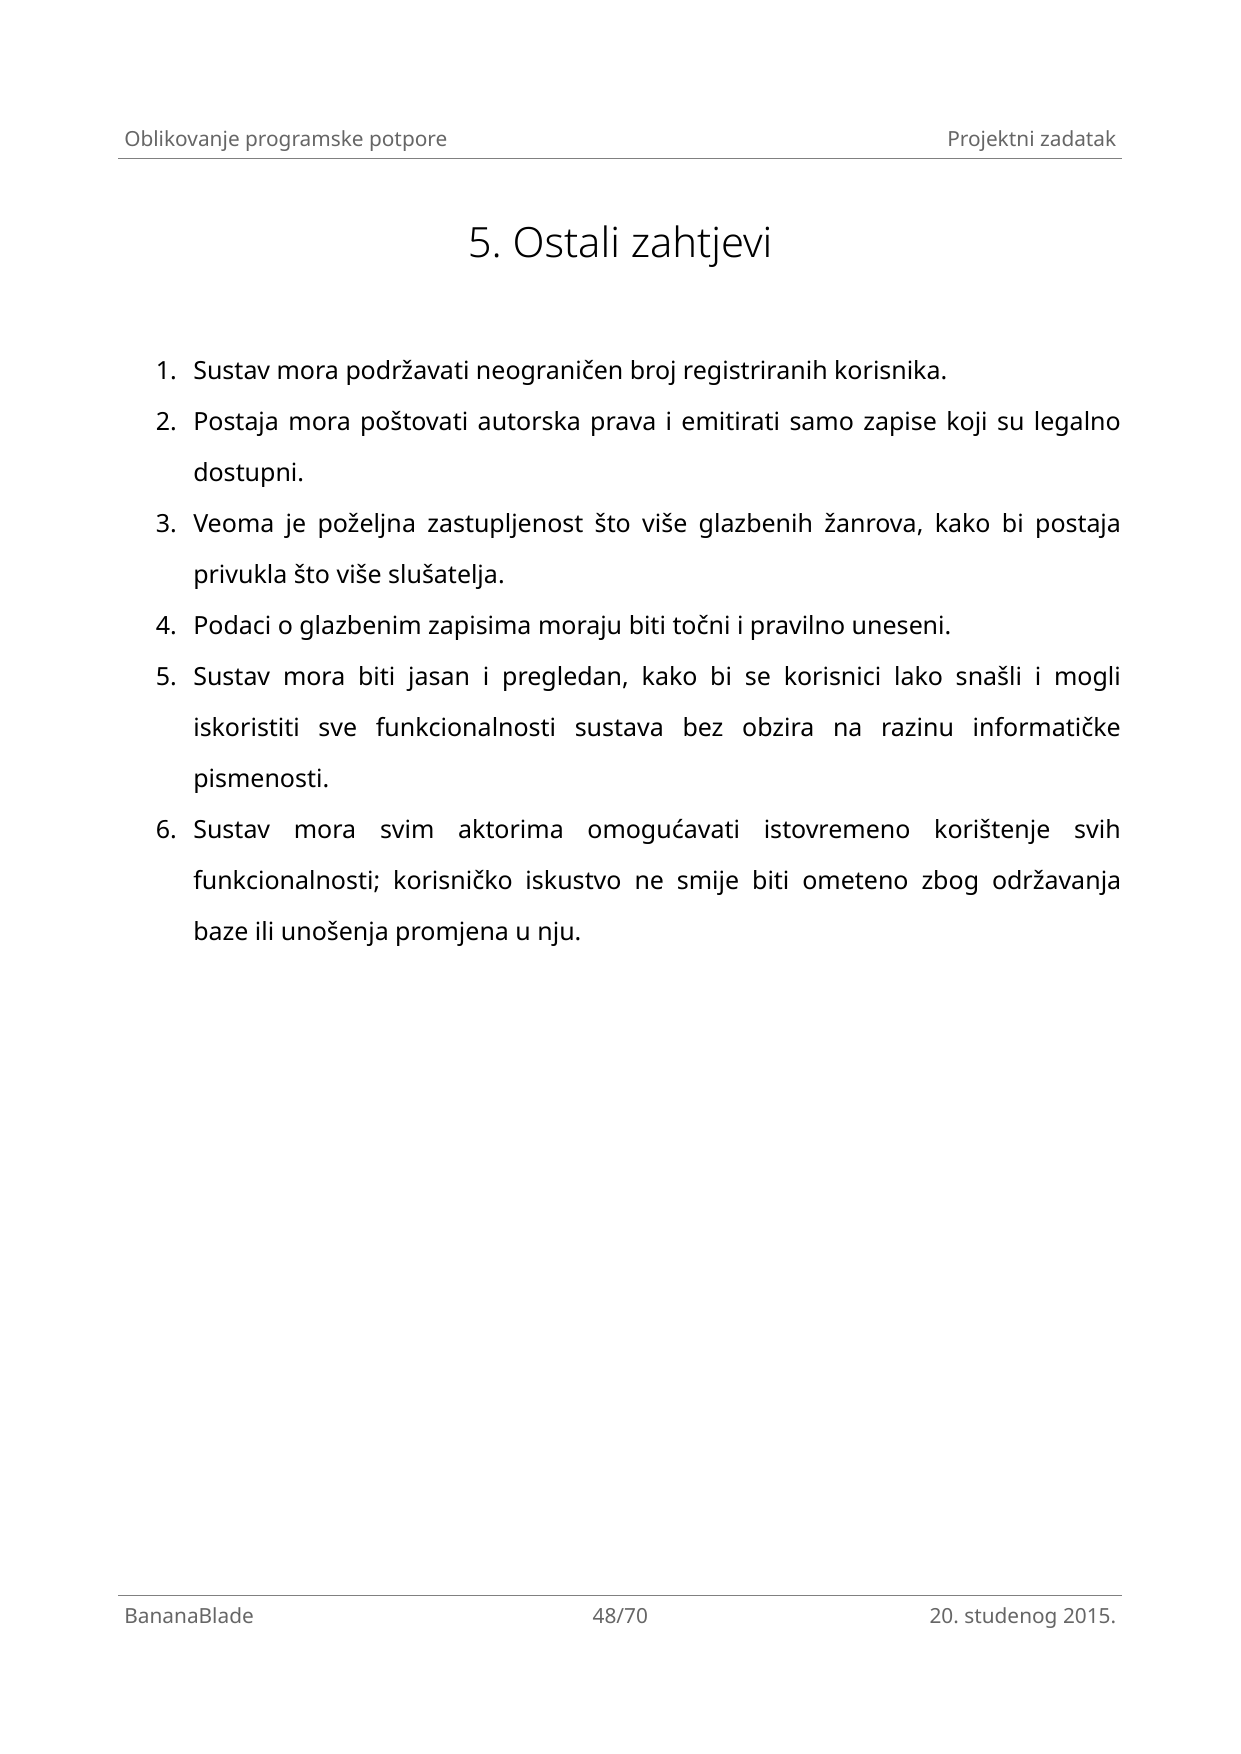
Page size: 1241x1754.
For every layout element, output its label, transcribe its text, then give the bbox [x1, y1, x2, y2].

list Veoma je poželjna zastupljenost što više glazbenih žanrova, kako bi postaja privukla što više slušatelja. [156, 506, 1122, 591]
list Podaci o glazbenim zapisima moraju biti točni i pravilno uneseni. [156, 608, 1122, 642]
list Postaja mora poštovati autorska prava i emitirati samo zapise koji su legalno dostupni. [156, 404, 1122, 489]
list Sustav mora podržavati neograničen broj registriranih korisnika. [156, 353, 1122, 387]
list Sustav mora biti jasan i pregledan, kako bi se korisnici lako snašli i mogli iskoristiti sve funkcionalnosti sustava bez obzira na razinu informatičke pismenosti. [156, 659, 1122, 795]
list Sustav mora svim aktorima omogućavati istovremeno korištenje svih funkcionalnosti; korisničko iskustvo ne smije biti ometeno zbog održavanja baze ili unošenja promjena u nju. [156, 812, 1122, 948]
subtitle 5. Ostali zahtjevi [118, 213, 1122, 270]
